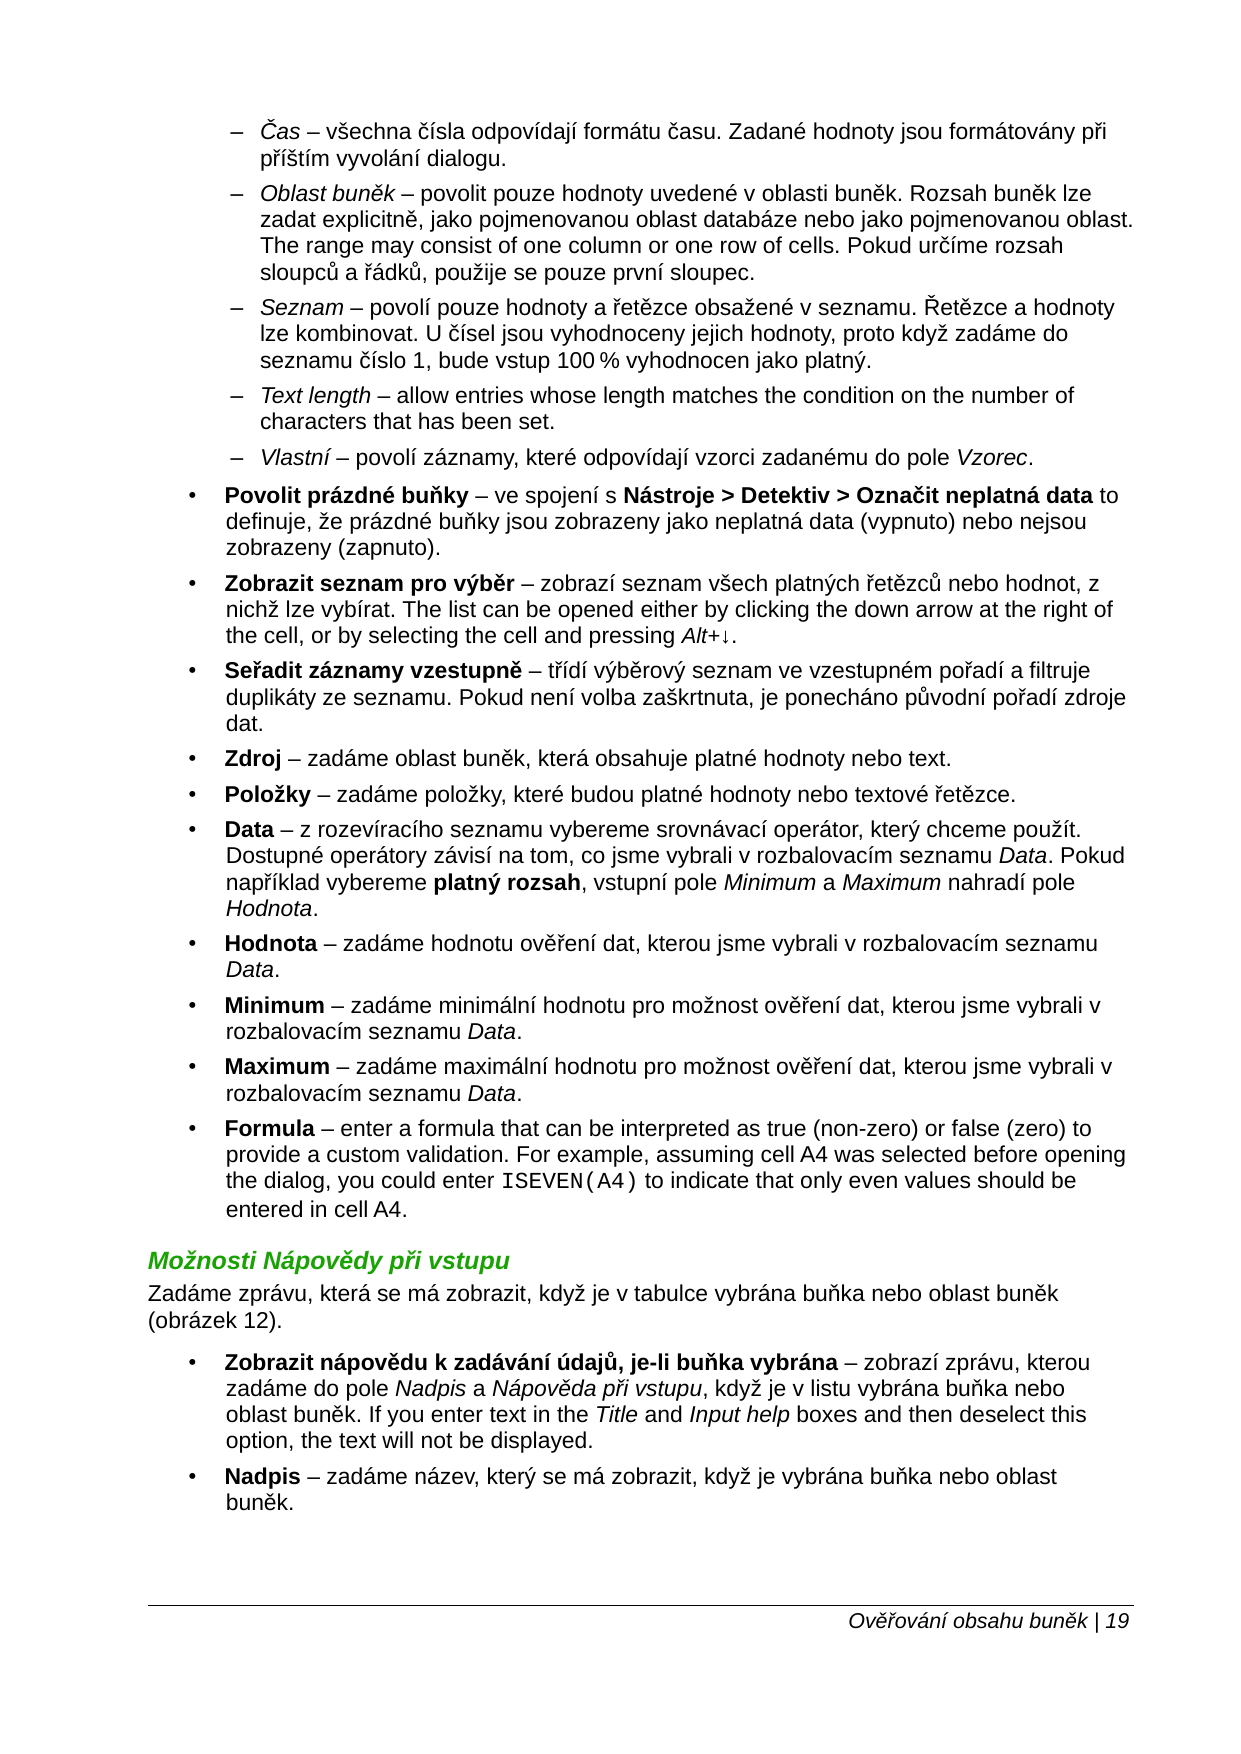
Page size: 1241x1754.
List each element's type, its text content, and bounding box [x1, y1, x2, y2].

list Text length – allow entries whose length matches the condition on the number of characters that has been set. [230, 382, 1134, 434]
list Čas – všechna čísla odpovídají formátu času. Zadané hodnoty jsou formátovány při příštím vyvolání dialogu. [230, 118, 1134, 171]
list Oblast buněk – povolit pouze hodnoty uvedené v oblasti buněk. Rozsah buněk lze zadat explicitně, jako pojmenovanou oblast databáze nebo jako pojmenovanou oblast. The range may consist of one column or one row of cells. Pokud určíme rozsah sloupců a řádků, použije se pouze první sloupec. [230, 180, 1134, 285]
list Nadpis – zadáme název, který se má zobrazit, když je vybrána buňka nebo oblast buněk. [185, 1460, 1134, 1518]
list Vlastní – povolí záznamy, které odpovídají vzorci zadanému do pole Vzorec. [230, 443, 1134, 470]
subtitle Možnosti Nápovědy při vstupu [148, 1246, 1134, 1274]
list Seřadit záznamy vzestupně – třídí výběrový seznam ve vzestupném pořadí a filtruje duplikáty ze seznamu. Pokud není volba zaškrtnuta, je ponecháno původní pořadí zdroje dat. [185, 654, 1134, 736]
list Zdroj – zadáme oblast buněk, která obsahuje platné hodnoty nebo text. [185, 742, 1134, 772]
list Zobrazit seznam pro výběr – zobrazí seznam všech platných řetězců nebo hodnot, z nichž lze vybírat. The list can be opened either by clicking the down arrow at the right of the cell, or by selecting the cell and pressing Alt+↓. [185, 567, 1134, 648]
list Data – z rozevíracího seznamu vybereme srovnávací operátor, který chceme použít. Dostupné operátory závisí na tom, co jsme vybrali v rozbalovacím seznamu Data. Pokud například vybereme platný rozsah, vstupní pole Minimum a Maximum nahradí pole Hodnota. [185, 813, 1134, 921]
list Minimum – zadáme minimální hodnotu pro možnost ověření dat, kterou jsme vybrali v rozbalovacím seznamu Data. [185, 989, 1134, 1044]
list Zobrazit nápovědu k zadávání údajů, je-li buňka vybrána – zobrazí zprávu, kterou zadáme do pole Nadpis a Nápověda při vstupu, když je v listu vybrána buňka nebo oblast buněk. If you enter text in the Title and Input help boxes and then deselect this option, the text will not be displayed. [185, 1346, 1134, 1454]
list Povolit prázdné buňky – ve spojení s Nástroje > Detektiv > Označit neplatná data to definuje, že prázdné buňky jsou zobrazeny jako neplatná data (vypnuto) nebo nejsou zobrazeny (zapnuto). [185, 479, 1134, 561]
list Hodnota – zadáme hodnotu ověření dat, kterou jsme vybrali v rozbalovacím seznamu Data. [185, 927, 1134, 983]
text Zadáme zprávu, která se má zobrazit, když je v tabulce vybrána buňka nebo oblast buněk (obrázek 12). [148, 1280, 1134, 1333]
list Formula – enter a formula that can be interpreted as true (non-zero) or false (zero) to provide a custom validation. For example, assuming cell A4 was selected before opening the dialog, you could enter ISEVEN(A4) to indicate that only even values should be entered in cell A4. [185, 1112, 1134, 1225]
list Seznam – povolí pouze hodnoty a řetězce obsažené v seznamu. Řetězce a hodnoty lze kombinovat. U čísel jsou vyhodnoceny jejich hodnoty, proto když zadáme do seznamu číslo 1, bude vstup 100 % vyhodnocen jako platný. [230, 294, 1134, 373]
list Položky – zadáme položky, které budou platné hodnoty nebo textové řetězce. [185, 778, 1134, 807]
list Maximum – zadáme maximální hodnotu pro možnost ověření dat, kterou jsme vybrali v rozbalovacím seznamu Data. [185, 1050, 1134, 1106]
